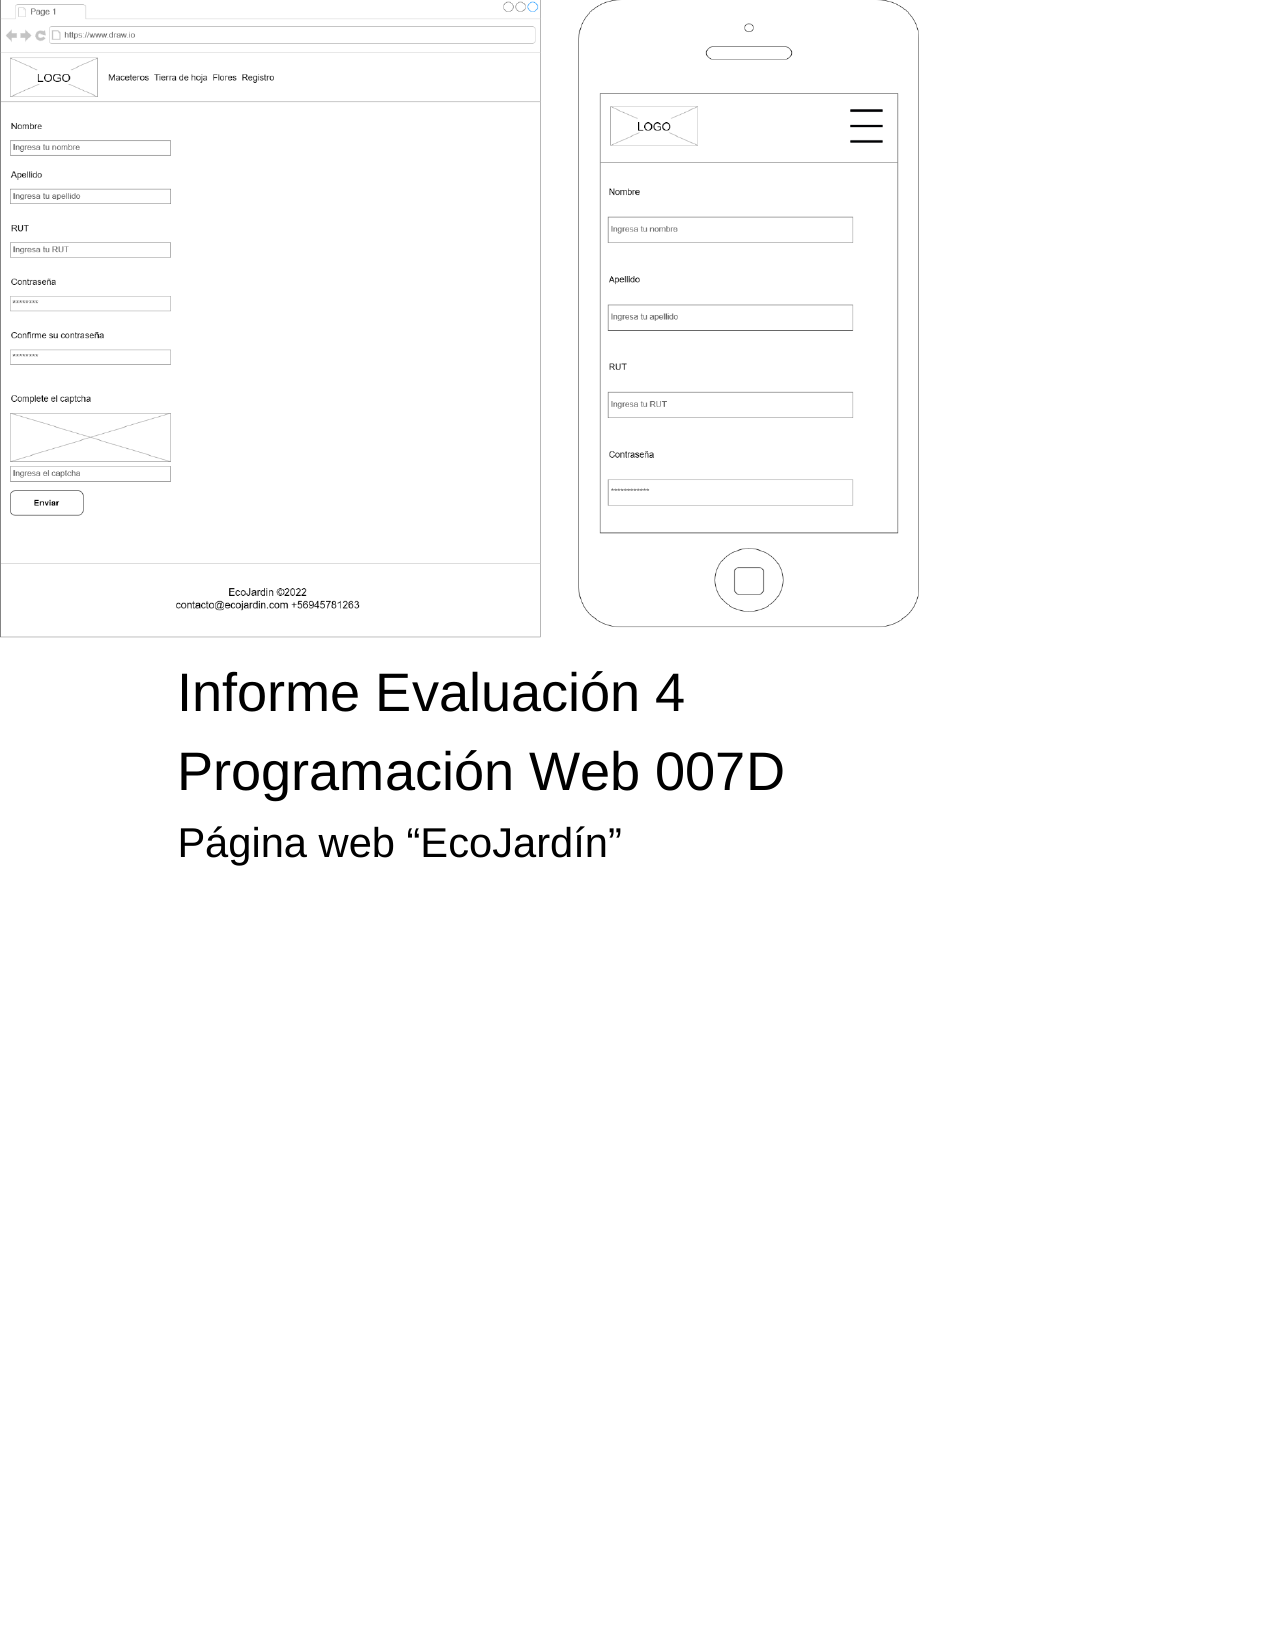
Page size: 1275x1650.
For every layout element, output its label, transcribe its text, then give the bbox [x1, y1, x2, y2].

text Página web “EcoJardín” [177, 819, 1098, 867]
picture [0, 0, 919, 661]
text Programación Web 007D [177, 740, 1098, 802]
text Informe Evaluación 4 [177, 267, 1098, 723]
